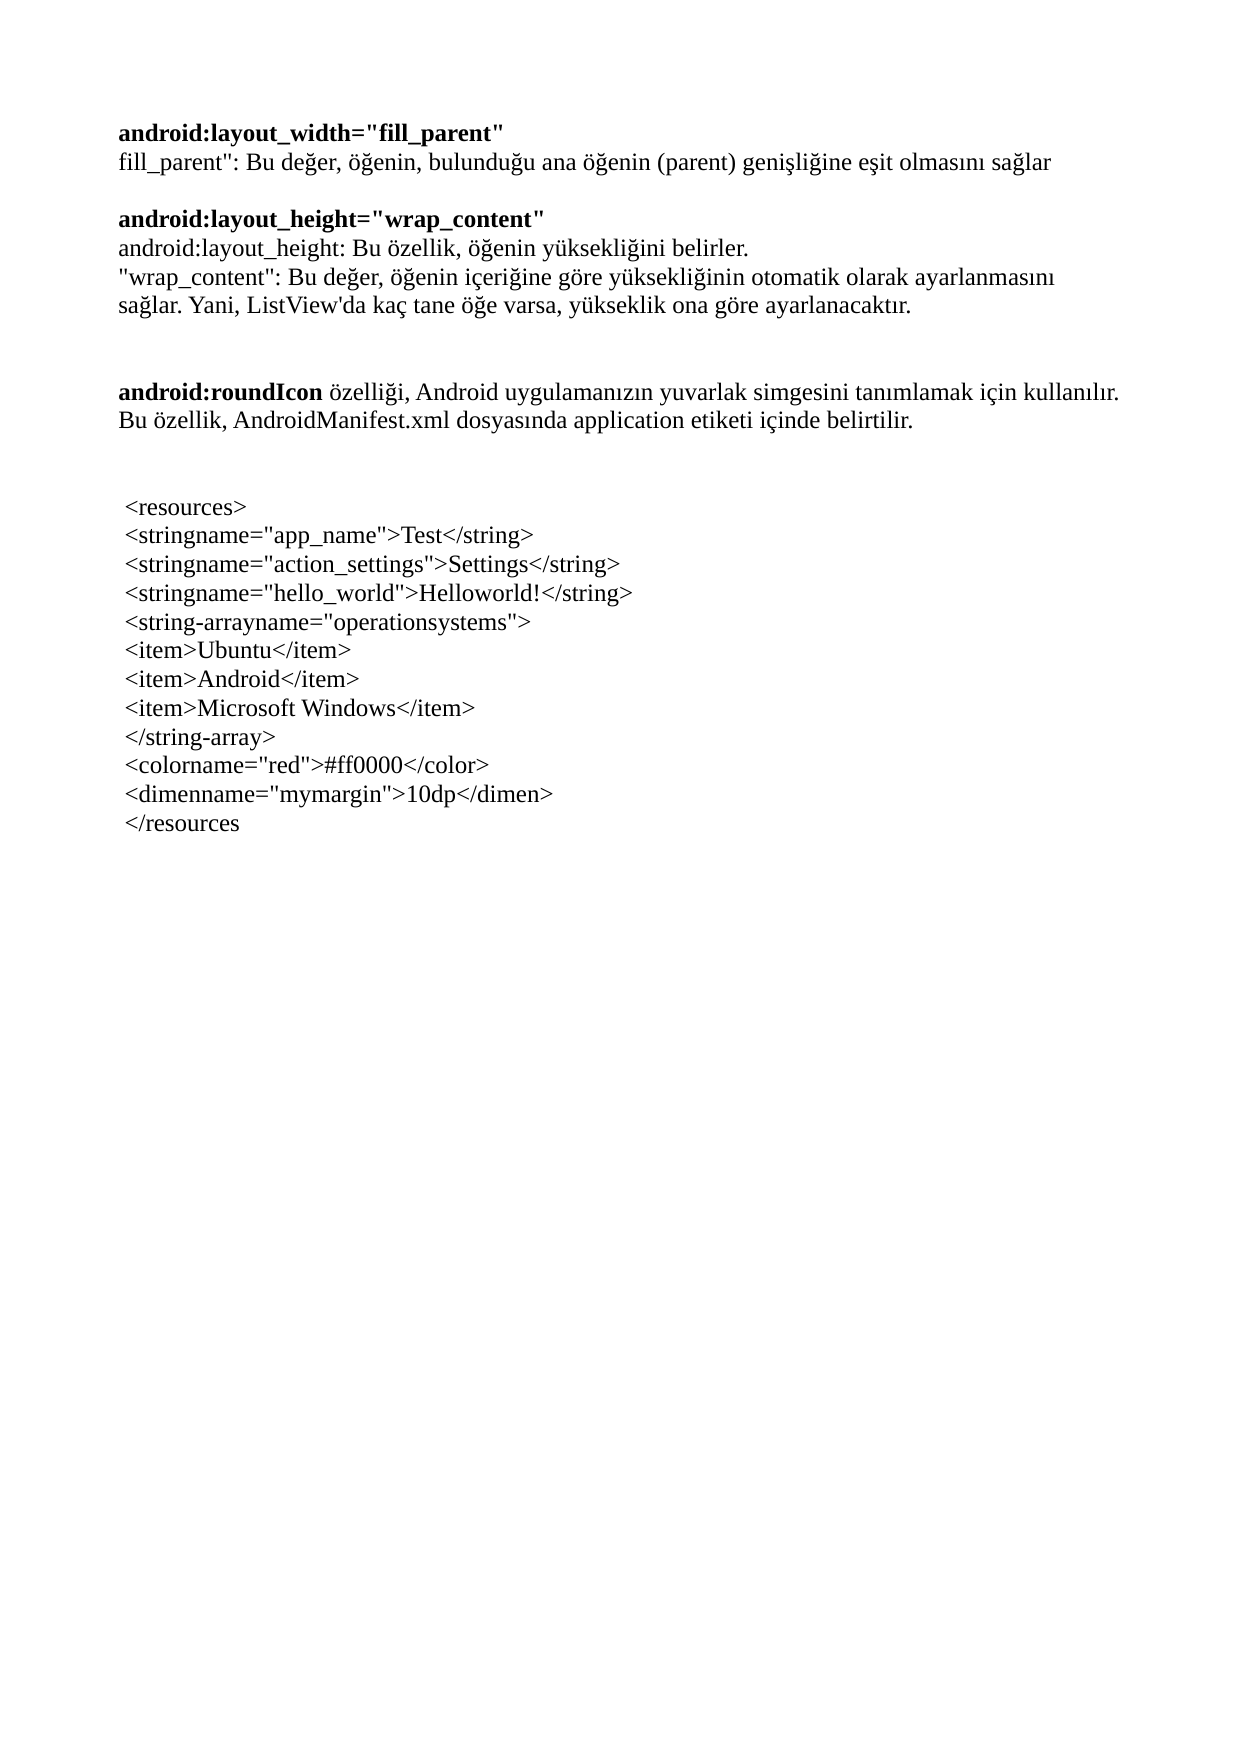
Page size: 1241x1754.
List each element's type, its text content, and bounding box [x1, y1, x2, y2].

text <item>Microsoft Windows</item> [118, 693, 1122, 722]
text android:roundIcon özelliği, Android uygulamanızın yuvarlak simgesini tanımlamak için kullanılır. Bu özellik, AndroidManifest.xml dosyasında application etiketi içinde belirtilir. [118, 377, 1122, 434]
text </string-array> [118, 722, 1122, 751]
text <stringname="app_name">Test</string> [118, 521, 1122, 549]
text <colorname="red">#ff0000</color> [118, 751, 1122, 779]
text <stringname="hello_world">Helloworld!</string> [118, 578, 1122, 607]
text </resources [118, 808, 1122, 837]
text <resources> [118, 492, 1122, 521]
text android:layout_height="wrap_content" android:layout_height: Bu özellik, öğenin yüksekliğini belirler. "wrap_content": Bu değer, öğenin içeriğine göre yüksekliğinin otomatik olarak ayarlanmasını sağlar. Yani, ListView'da kaç tane öğe varsa, yükseklik ona göre ayarlanacaktır. [118, 204, 1122, 319]
text <item>Ubuntu</item> [118, 636, 1122, 664]
text <item>Android</item> [118, 664, 1122, 693]
text <dimenname="mymargin">10dp</dimen> [118, 779, 1122, 808]
text <string-arrayname="operationsystems"> [118, 607, 1122, 636]
text android:layout_width="fill_parent" fill_parent": Bu değer, öğenin, bulunduğu ana öğenin (parent) genişliğine eşit olmasını sağlar [118, 118, 1122, 176]
text <stringname="action_settings">Settings</string> [118, 549, 1122, 578]
